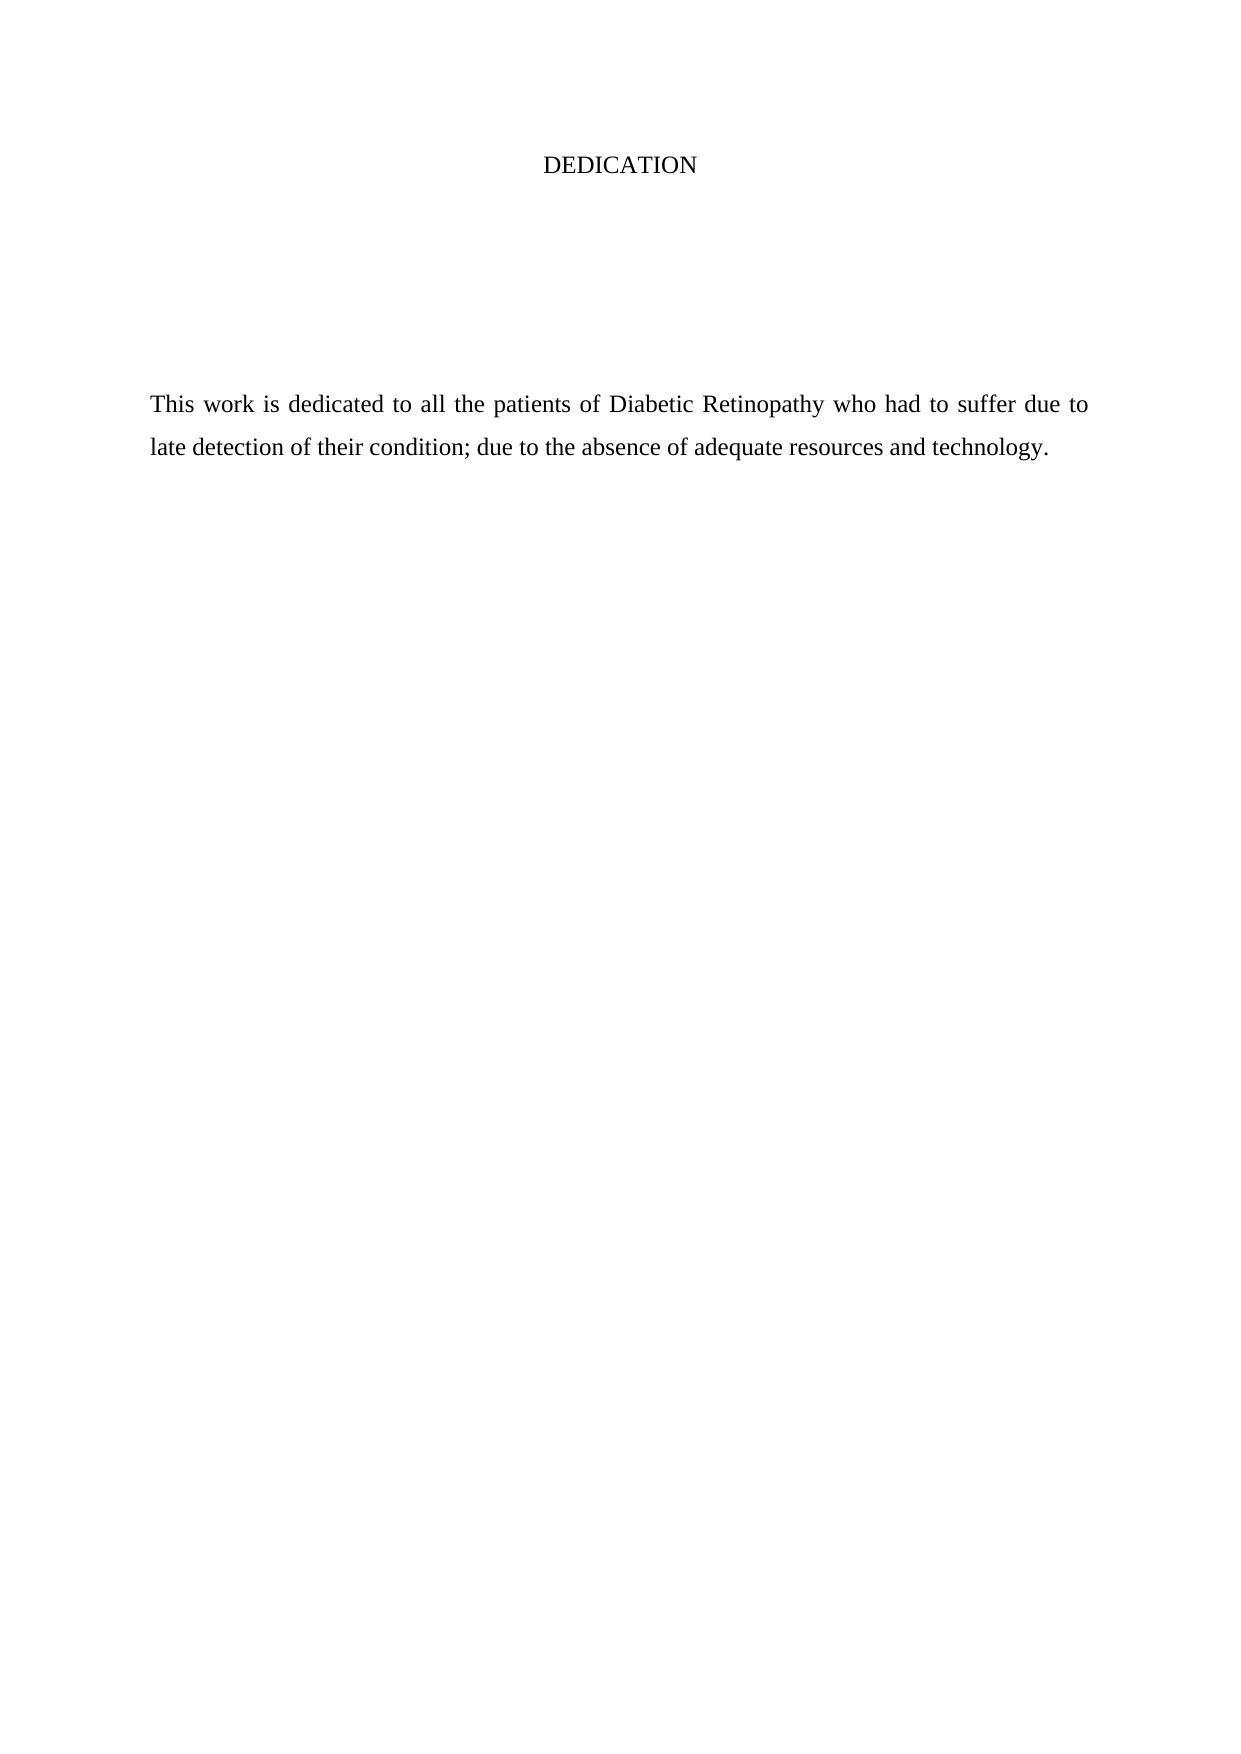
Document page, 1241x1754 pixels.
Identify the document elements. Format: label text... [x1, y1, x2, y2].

text This work is dedicated to all the patients of Diabetic Retinopathy who had to suffer due to late detection of their condition; due to the absence of adequate resources and technology. [150, 389, 1090, 461]
text DEDICATION [150, 150, 1090, 179]
